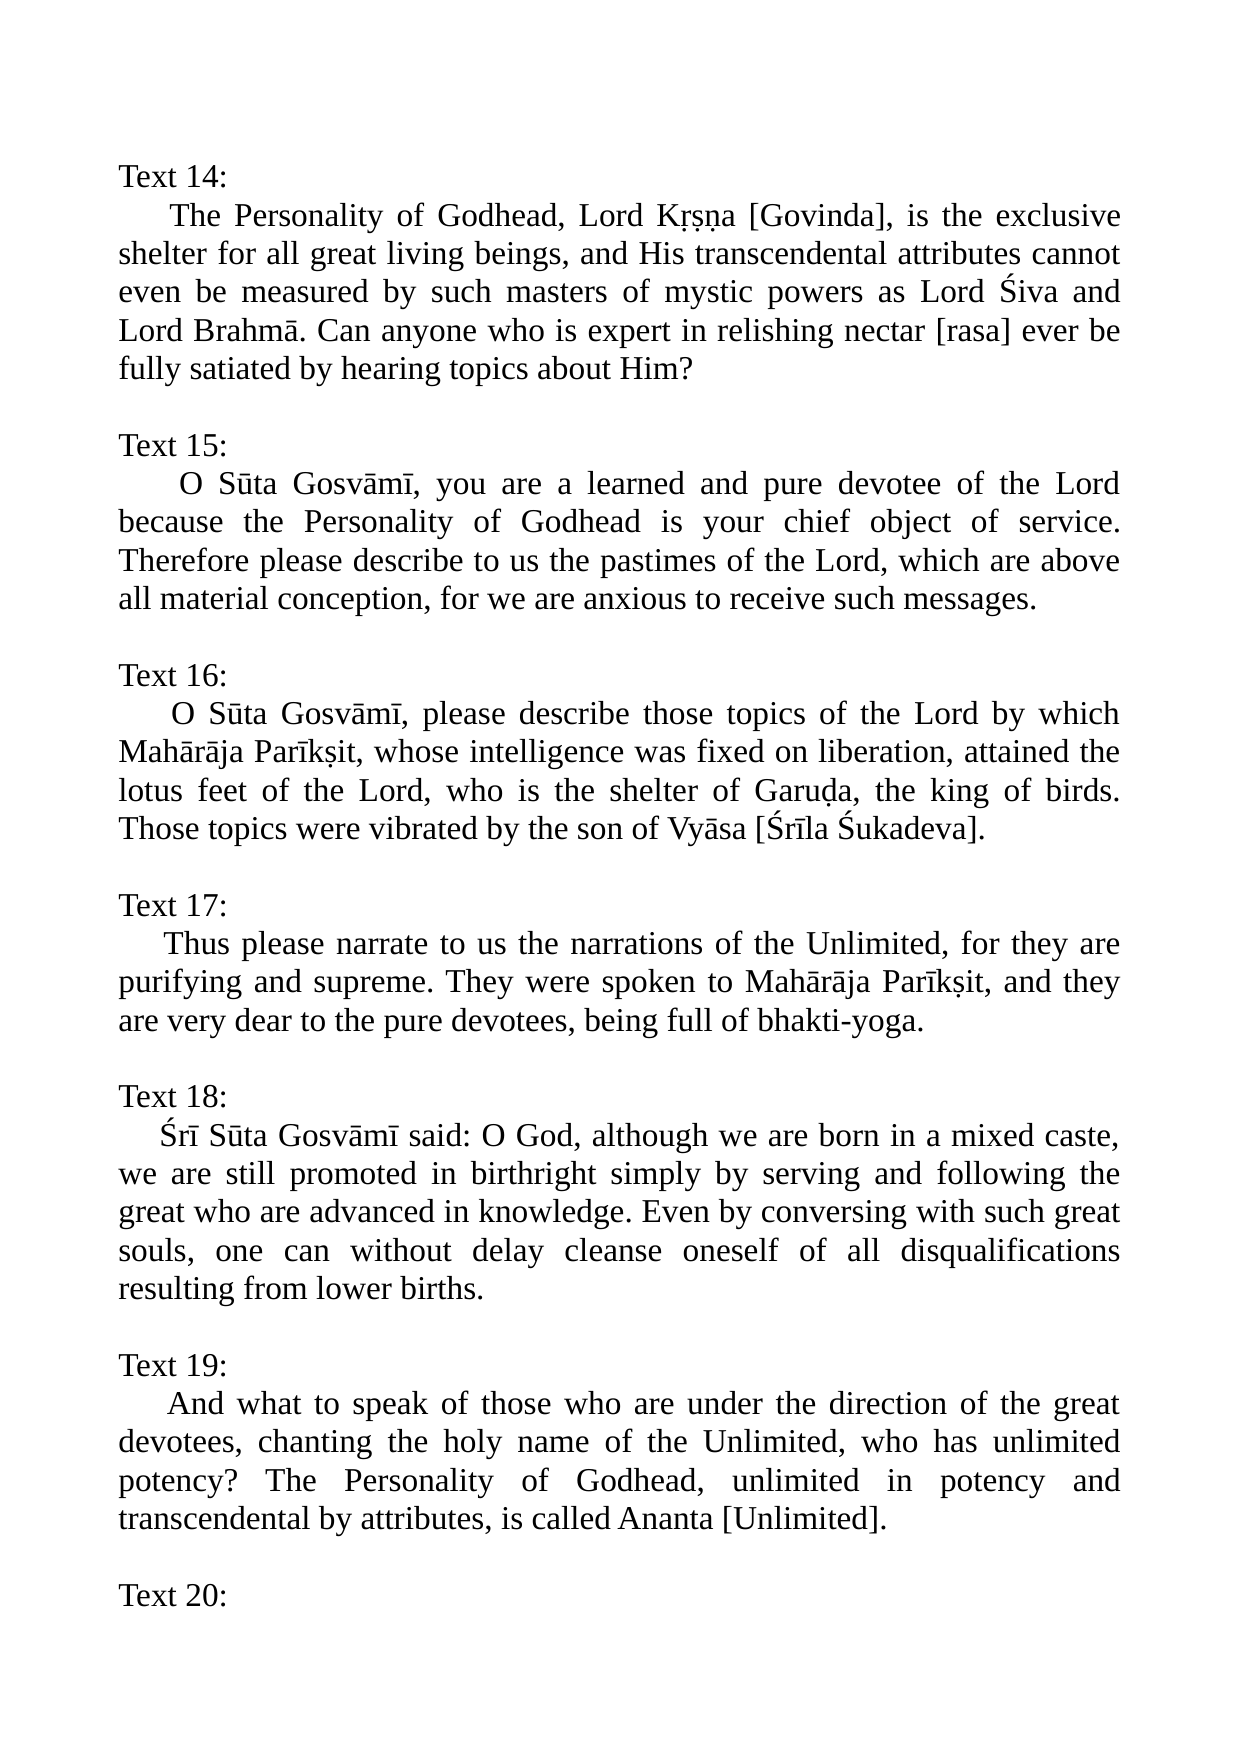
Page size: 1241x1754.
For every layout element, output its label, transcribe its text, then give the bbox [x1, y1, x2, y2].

text Text 15: [118, 425, 1122, 463]
text Text 18: [118, 1076, 1122, 1115]
text Text 14: [118, 156, 1122, 195]
text Text 17: [118, 885, 1122, 923]
text Thus please narrate to us the narrations of the Unlimited, for they are purifying and supreme. They were spoken to Mahārāja Parīkṣit, and they are very dear to the pure devotees, being full of bhakti-yoga. [118, 923, 1122, 1038]
text Text 20: [118, 1575, 1122, 1613]
text The Personality of Godhead, Lord Kṛṣṇa [Govinda], is the exclusive shelter for all great living beings, and His transcendental attributes cannot even be measured by such masters of mystic powers as Lord Śiva and Lord Brahmā. Can anyone who is expert in relishing nectar [rasa] ever be fully satiated by hearing topics about Him? [118, 195, 1122, 386]
text O Sūta Gosvāmī, you are a learned and pure devotee of the Lord because the Personality of Godhead is your chief object of service. Therefore please describe to us the pastimes of the Lord, which are above all material conception, for we are anxious to receive such messages. [118, 463, 1122, 616]
text And what to speak of those who are under the direction of the great devotees, chanting the holy name of the Unlimited, who has unlimited potency? The Personality of Godhead, unlimited in potency and transcendental by attributes, is called Ananta [Unlimited]. [118, 1383, 1122, 1536]
text Śrī Sūta Gosvāmī said: O God, although we are born in a mixed caste, we are still promoted in birthright simply by serving and following the great who are advanced in knowledge. Even by conversing with such great souls, one can without delay cleanse oneself of all disqualifications resulting from lower births. [118, 1115, 1122, 1306]
text O Sūta Gosvāmī, please describe those topics of the Lord by which Mahārāja Parīkṣit, whose intelligence was fixed on liberation, attained the lotus feet of the Lord, who is the shelter of Garuḍa, the king of birds. Those topics were vibrated by the son of Vyāsa [Śrīla Śukadeva]. [118, 693, 1122, 846]
text Text 16: [118, 655, 1122, 693]
text Text 19: [118, 1345, 1122, 1383]
